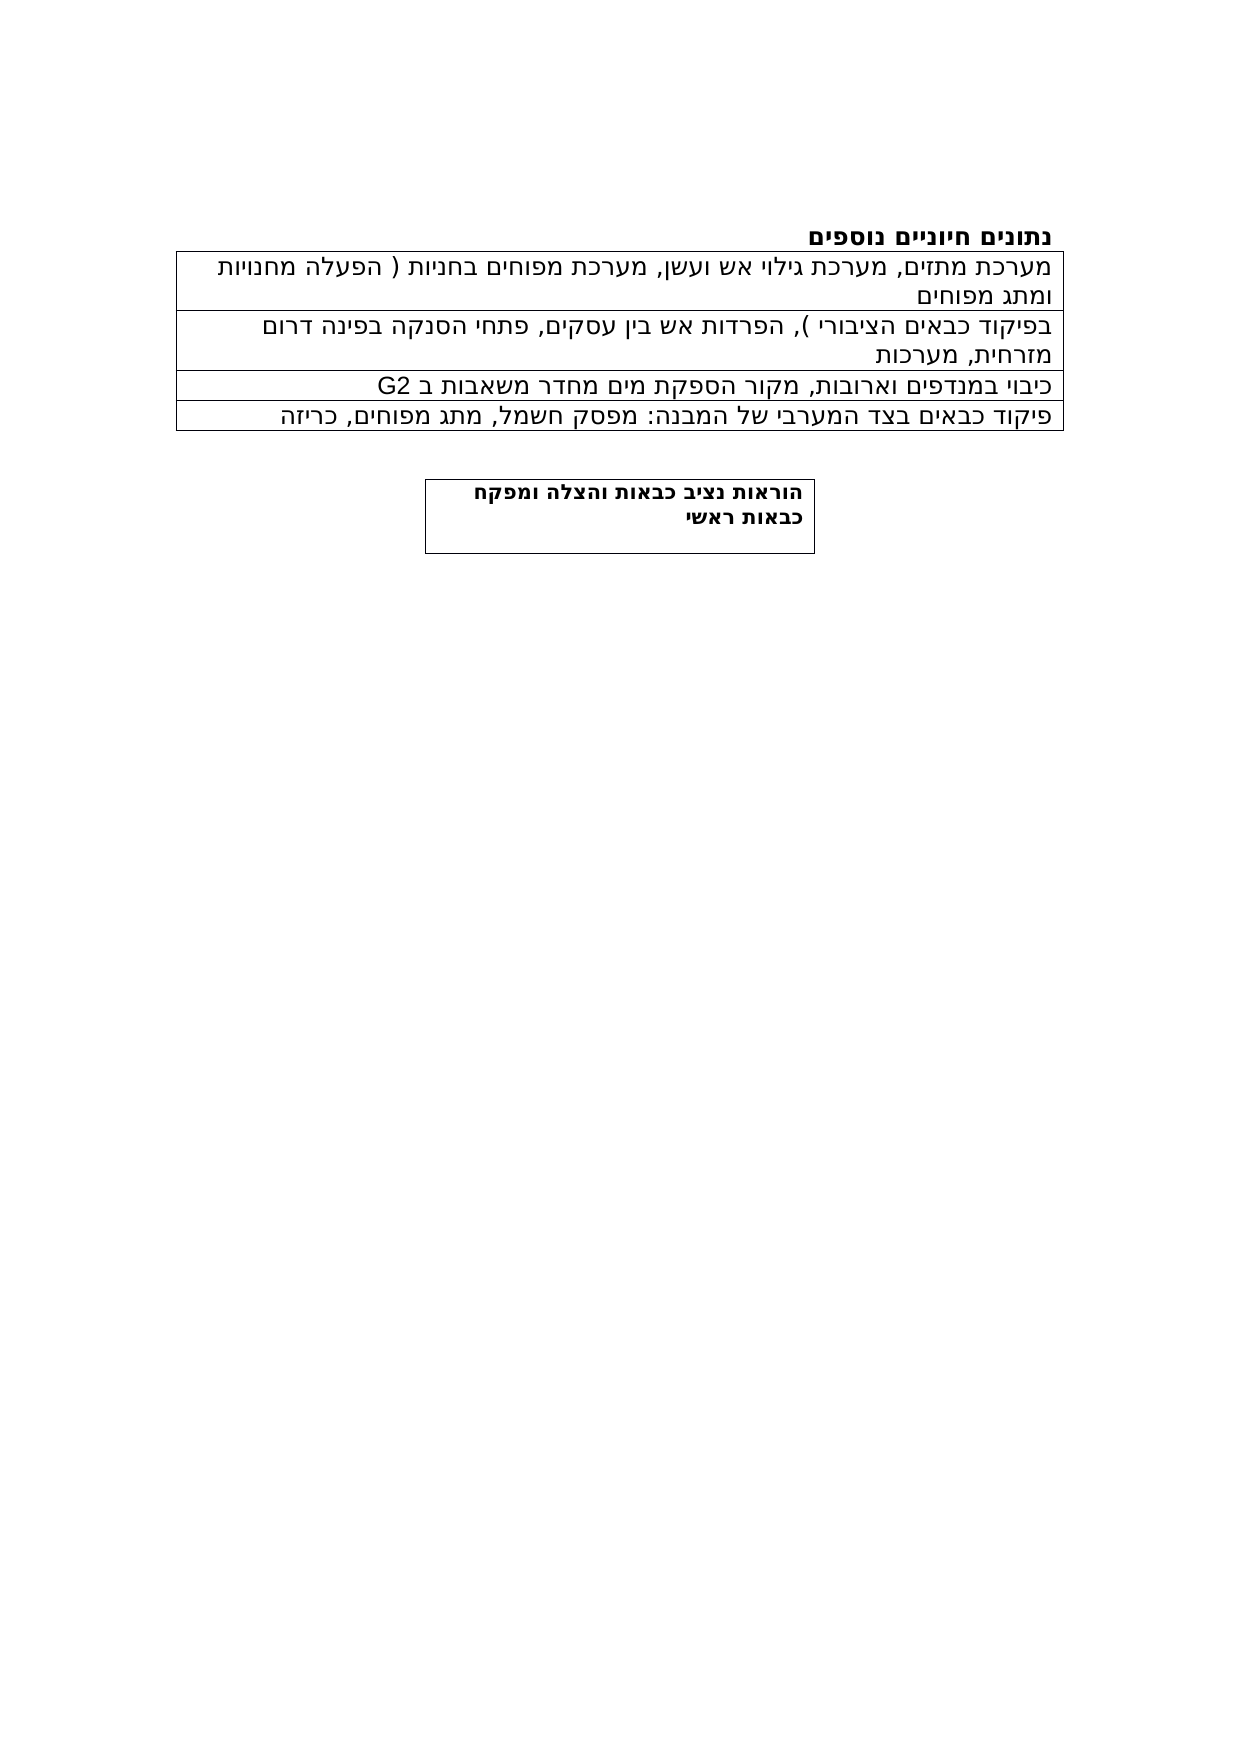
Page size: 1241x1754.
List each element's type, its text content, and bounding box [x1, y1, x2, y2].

table_header הוראות נציב כבאות והצלה ומפקח כבאות ראשי [426, 480, 814, 553]
text נתונים חיוניים נוספים [187, 222, 1053, 251]
table_cell בפיקוד כבאים הציבורי ), הפרדות אש בין עסקים, פתחי הסנקה בפינה דרום מזרחית, מערכות [177, 311, 1063, 370]
table_cell פיקוד כבאים בצד המערבי של המבנה: מפסק חשמל, מתג מפוחים, כריזה [177, 401, 1063, 430]
table_header מערכת מתזים, מערכת גילוי אש ועשן, מערכת מפוחים בחניות ( הפעלה מחנויות ומתג מפוחים [177, 252, 1063, 310]
table_cell כיבוי במנדפים וארובות, מקור הספקת מים מחדר משאבות ב G2 [177, 371, 1063, 400]
